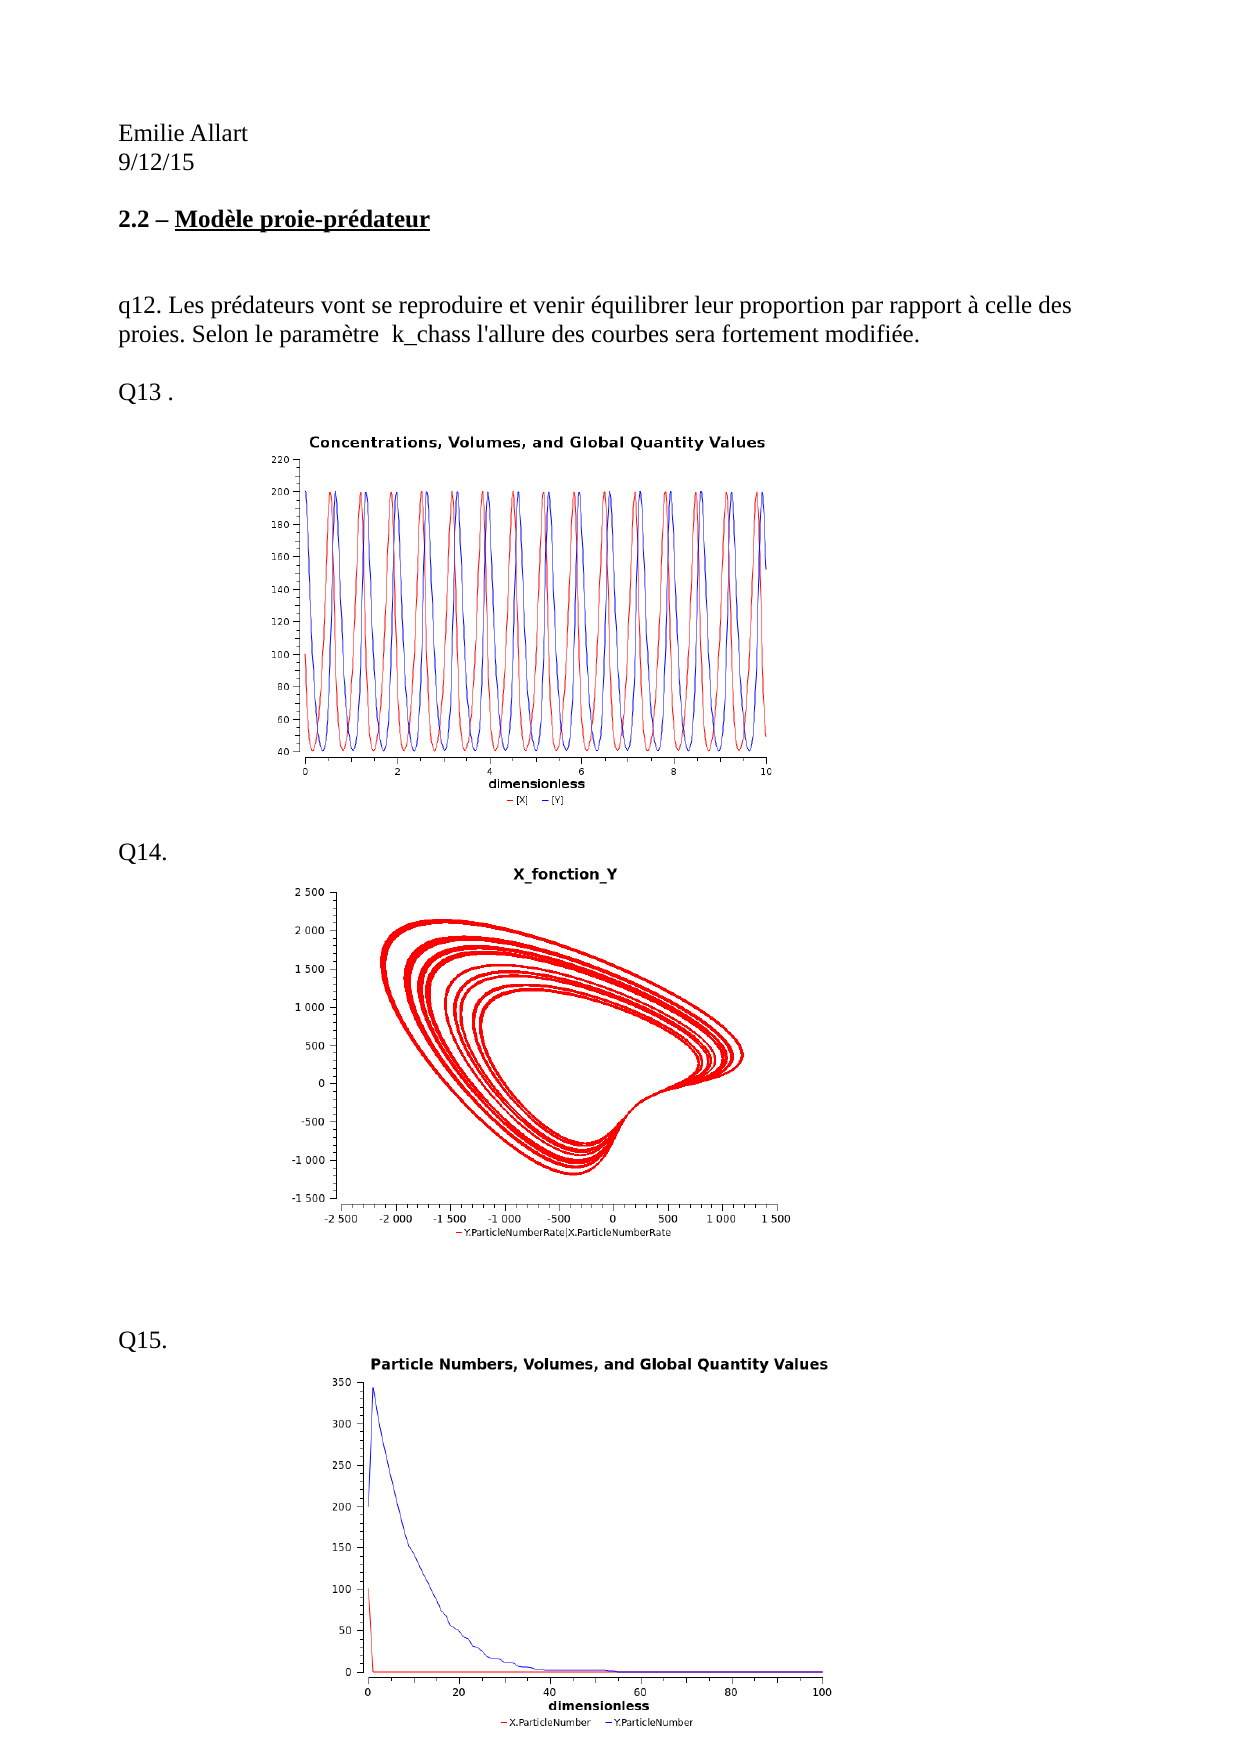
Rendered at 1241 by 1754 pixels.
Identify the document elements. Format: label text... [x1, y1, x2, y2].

text Q14. [118, 837, 1122, 866]
picture [272, 433, 772, 809]
text q12. Les prédateurs vont se reproduire et venir équilibrer leur proportion par rapport à celle des proies. Selon le paramètre k_chass l'allure des courbes sera fortement modifiée. [118, 291, 1122, 348]
picture [292, 865, 792, 1241]
text Q13 . [118, 377, 1122, 406]
text 9/12/15 [118, 147, 1122, 176]
picture [332, 1356, 833, 1731]
text Q15. [118, 1326, 1122, 1354]
text 2.2 – Modèle proie-prédateur [118, 204, 1122, 233]
text Emilie Allart [118, 118, 1122, 147]
